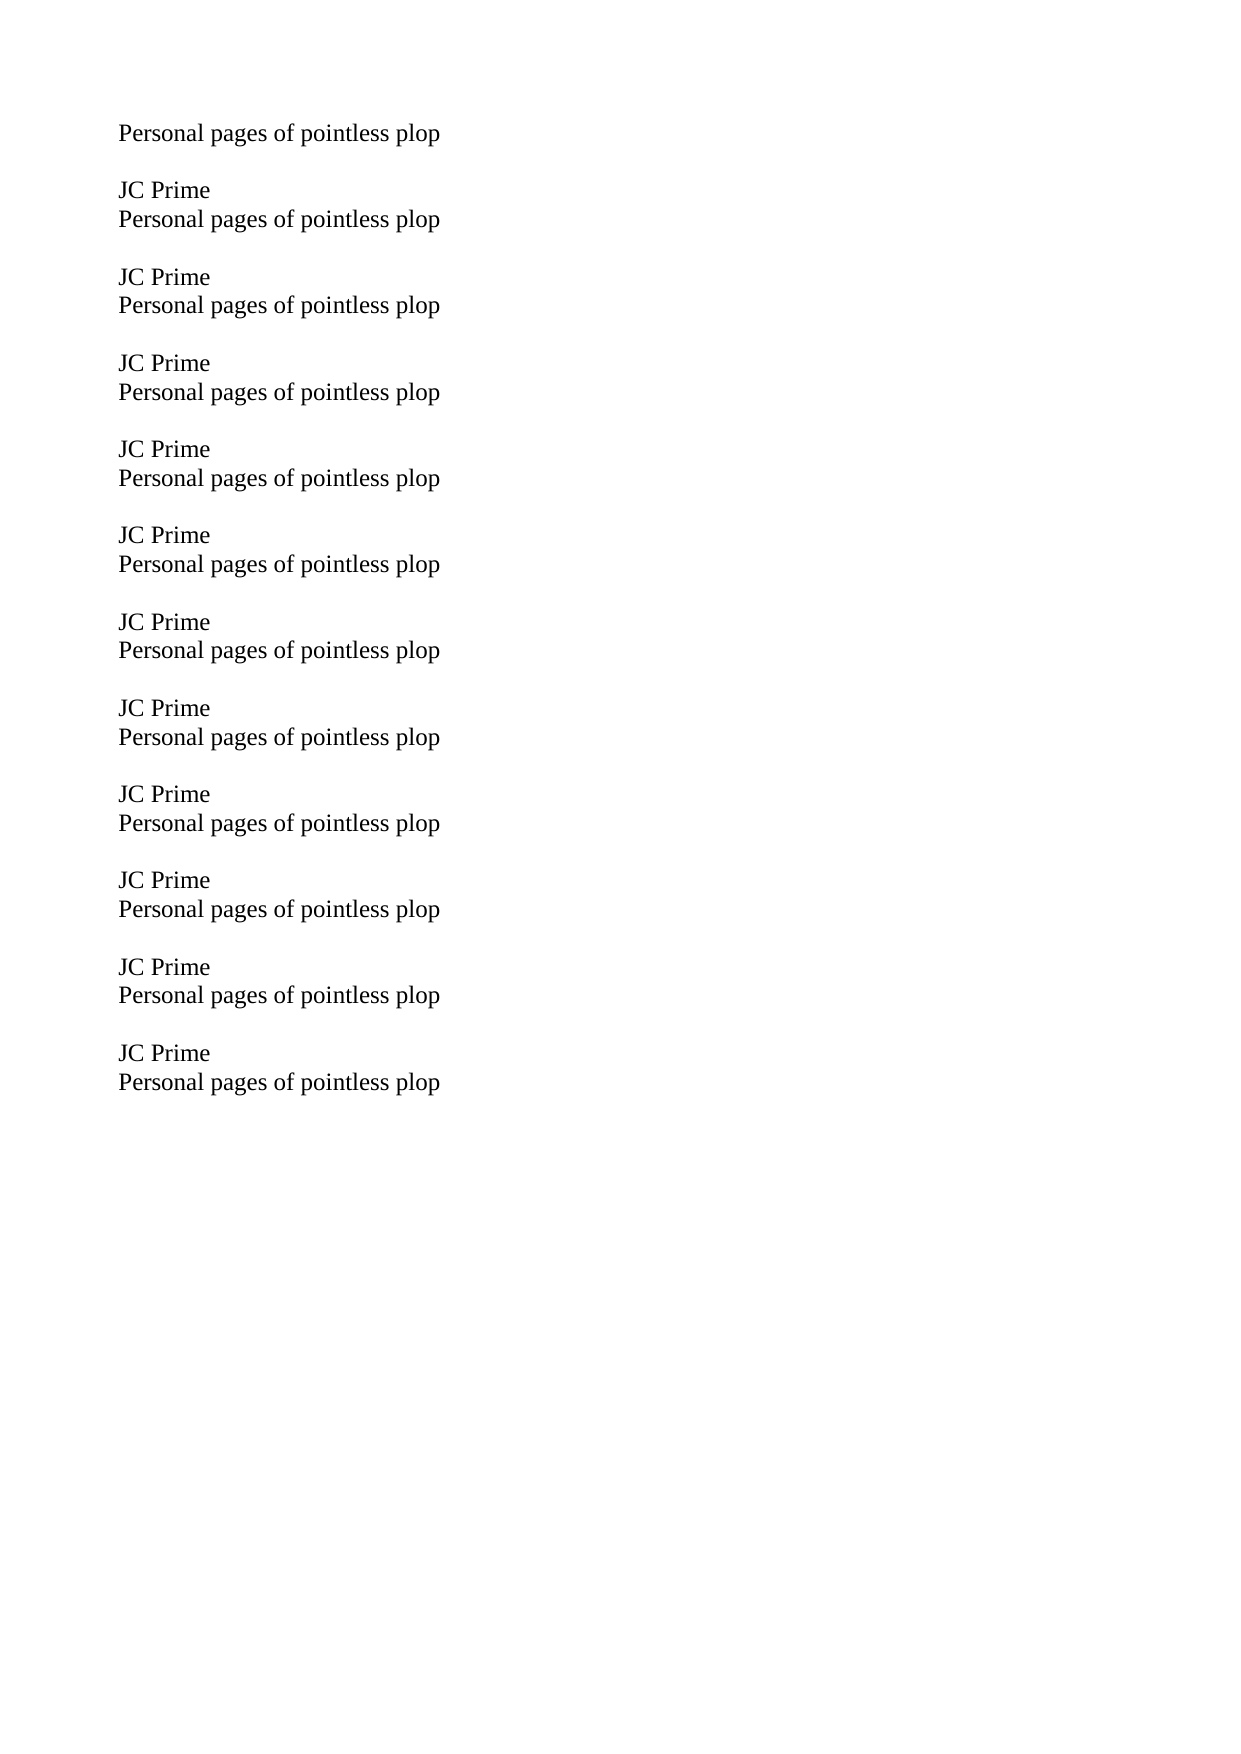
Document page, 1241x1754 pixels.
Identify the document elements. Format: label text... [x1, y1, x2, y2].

text JC Prime [118, 348, 1122, 377]
text JC Prime [118, 1038, 1122, 1067]
text Personal pages of pointless plop [118, 808, 1122, 837]
text JC Prime [118, 262, 1122, 291]
text JC Prime [118, 607, 1122, 636]
text Personal pages of pointless plop [118, 1067, 1122, 1096]
text Personal pages of pointless plop [118, 204, 1122, 233]
text Personal pages of pointless plop [118, 463, 1122, 492]
text JC Prime [118, 779, 1122, 808]
text Personal pages of pointless plop [118, 894, 1122, 923]
text Personal pages of pointless plop [118, 377, 1122, 406]
text Personal pages of pointless plop [118, 118, 1122, 147]
text JC Prime [118, 866, 1122, 894]
text Personal pages of pointless plop [118, 722, 1122, 751]
text JC Prime [118, 521, 1122, 549]
text JC Prime [118, 434, 1122, 463]
text JC Prime [118, 176, 1122, 204]
text Personal pages of pointless plop [118, 981, 1122, 1009]
text JC Prime [118, 693, 1122, 722]
text JC Prime [118, 952, 1122, 981]
text Personal pages of pointless plop [118, 636, 1122, 664]
text Personal pages of pointless plop [118, 549, 1122, 578]
text Personal pages of pointless plop [118, 291, 1122, 319]
